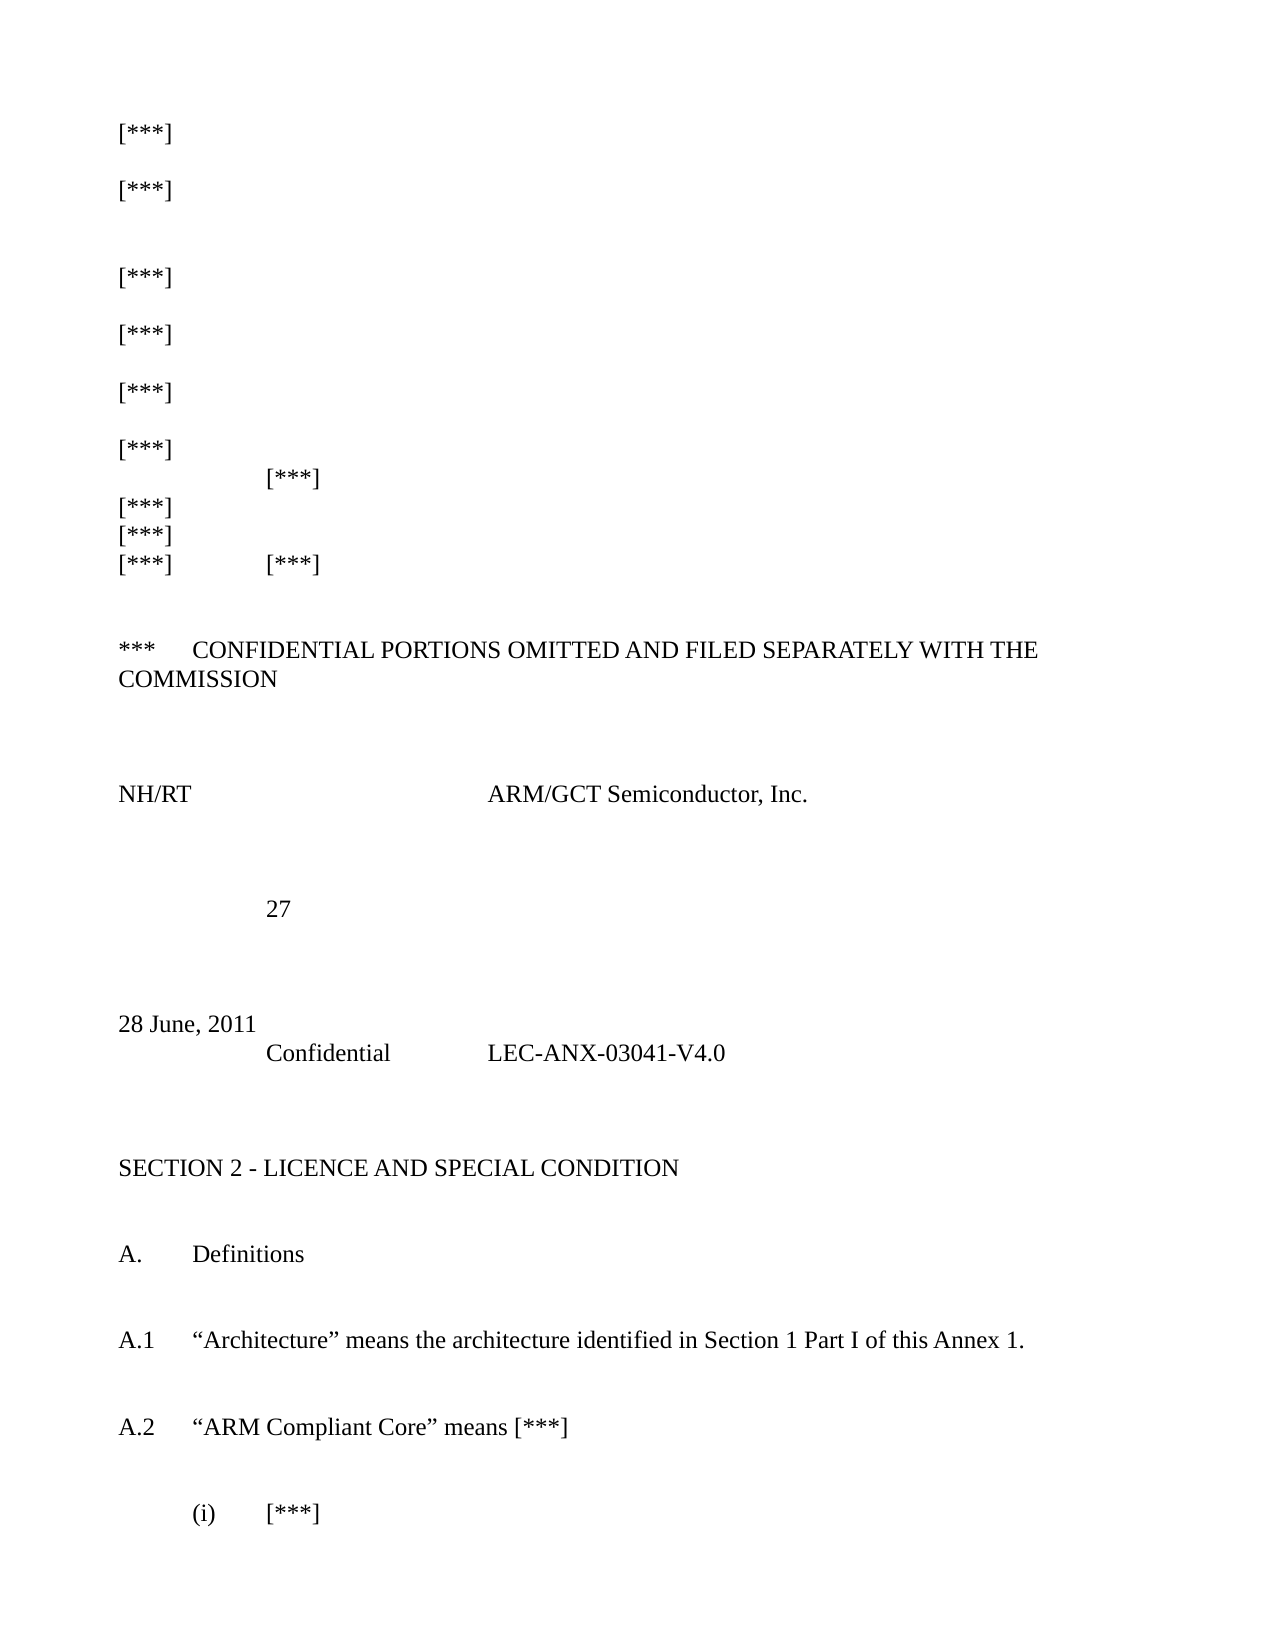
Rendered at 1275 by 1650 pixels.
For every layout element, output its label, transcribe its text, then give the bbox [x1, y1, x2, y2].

text 28 June, 2011 [118, 1009, 1157, 1038]
text [***] [118, 118, 1157, 147]
text [***] [118, 319, 1157, 348]
text NH/RT ARM/GCT Semiconductor, Inc. [118, 779, 1157, 808]
text [***] [***] [118, 549, 1157, 578]
text [***] [118, 434, 1157, 463]
text *** CONFIDENTIAL PORTIONS OMITTED AND FILED SEPARATELY WITH THE COMMISSION [118, 636, 1157, 693]
text [***] [118, 377, 1157, 406]
text Confidential LEC-ANX-03041-V4.0 [118, 1038, 1157, 1067]
text SECTION 2 - LICENCE AND SPECIAL CONDITION [118, 1153, 1157, 1182]
text [***] [118, 262, 1157, 291]
text A. Definitions [118, 1239, 1157, 1268]
text A.2 “ARM Compliant Core” means [***] [118, 1412, 1157, 1441]
text (i) [***] [118, 1498, 1157, 1527]
text A.1 “Architecture” means the architecture identified in Section 1 Part I of this Annex 1. [118, 1326, 1157, 1354]
text [***] [118, 521, 1157, 549]
text 27 [118, 894, 1157, 923]
text [***] [118, 176, 1157, 204]
text [***] [118, 463, 1157, 492]
text [***] [118, 492, 1157, 521]
